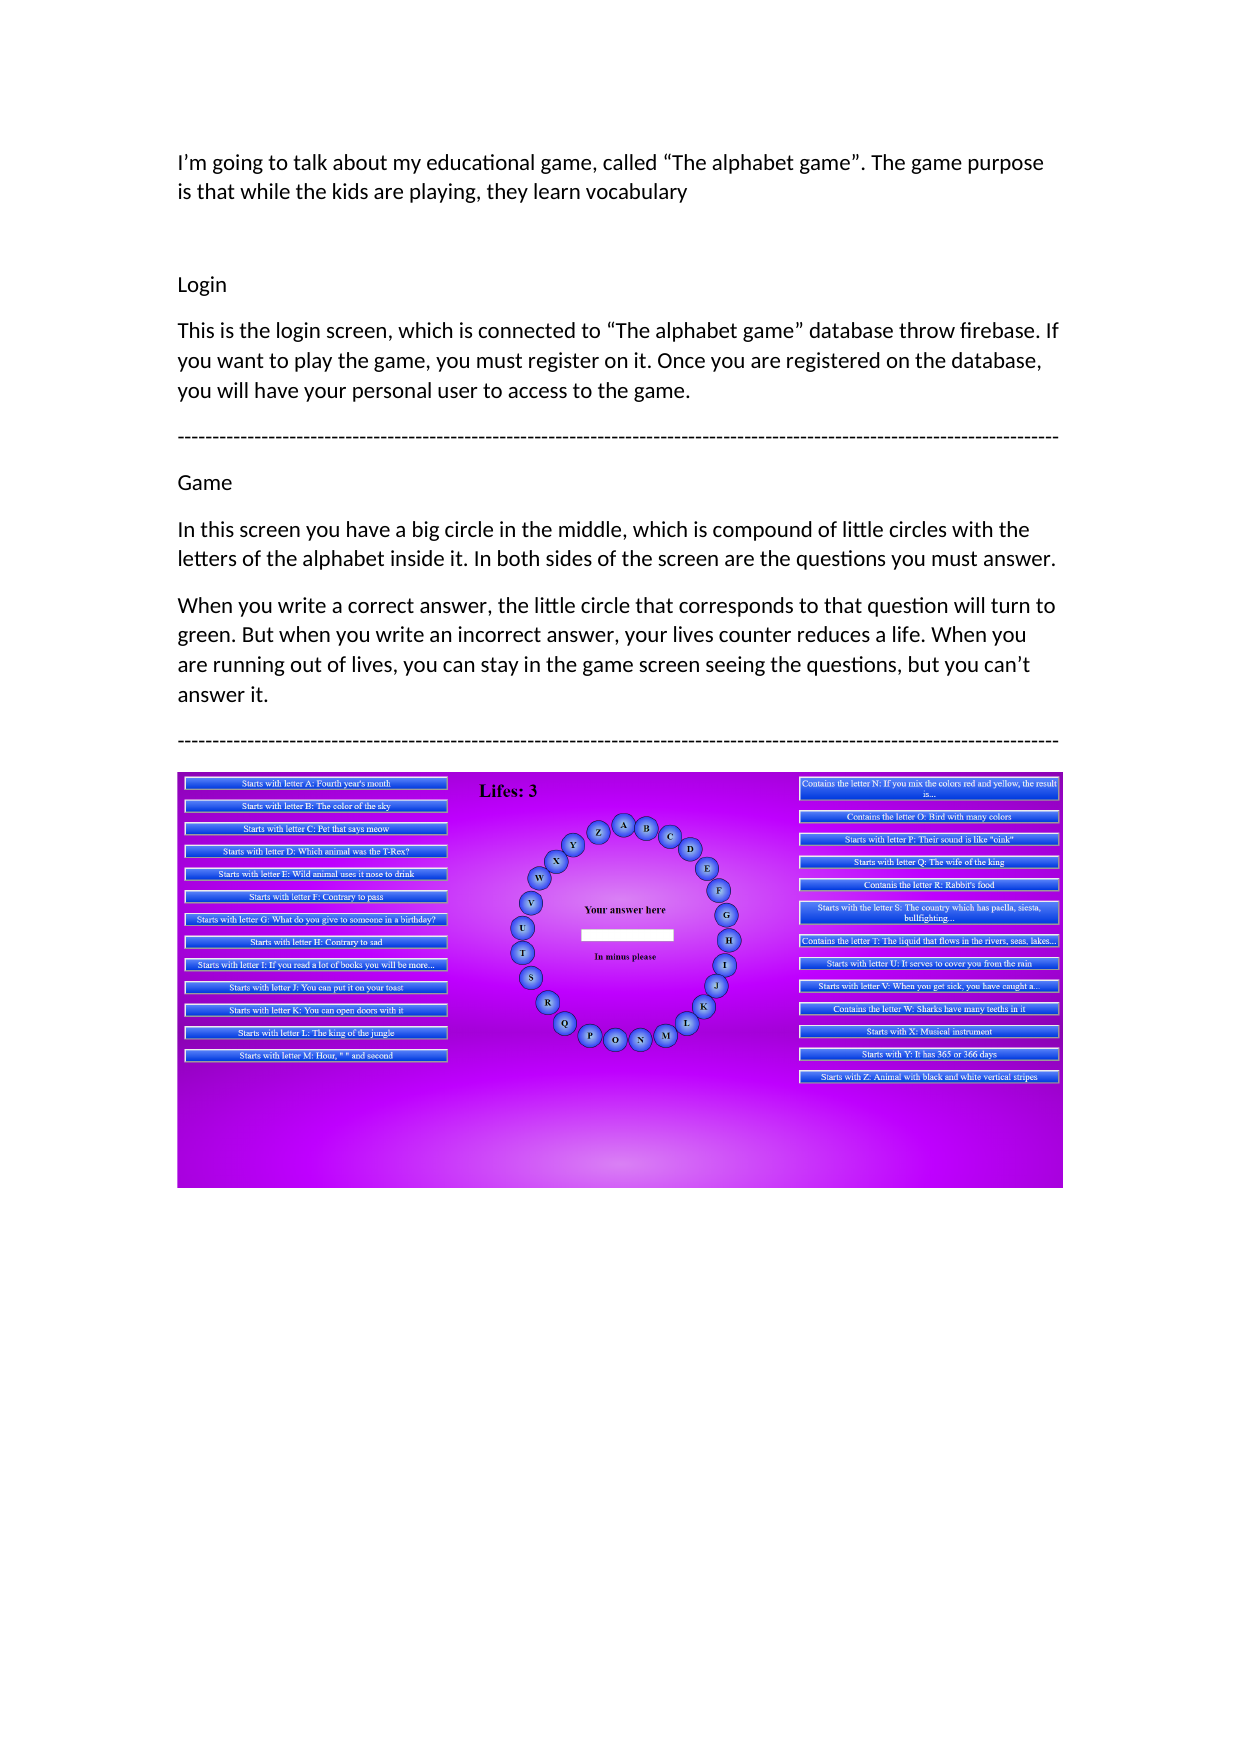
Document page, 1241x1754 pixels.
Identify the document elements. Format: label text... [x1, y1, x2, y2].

text This is the login screen, which is connected to “The alphabet game” database throw firebase. If you want to play the game, you must register on it. Once you are registered on the database, you will have your personal user to access to the game. [177, 316, 1063, 404]
text In this screen you have a big circle in the middle, which is compound of little circles with the letters of the alphabet inside it. In both sides of the screen are the questions you must answer. [177, 515, 1063, 572]
text Game [177, 468, 1063, 496]
text I’m going to talk about my educational game, called “The alphabet game”. The game purpose is that while the kids are playing, they learn vocabulary [177, 148, 1063, 205]
text When you write a correct answer, the little circle that corresponds to that question will turn to green. But when you write an incorrect answer, your lives counter reduces a life. When you are running out of lives, you can stay in the game screen seeing the questions, but you can’t answer it. [177, 591, 1063, 708]
text ------------------------------------------------------------------------------------------------------------------------------ [177, 726, 1063, 754]
text Login [177, 270, 1063, 298]
text ------------------------------------------------------------------------------------------------------------------------------ [177, 422, 1063, 450]
